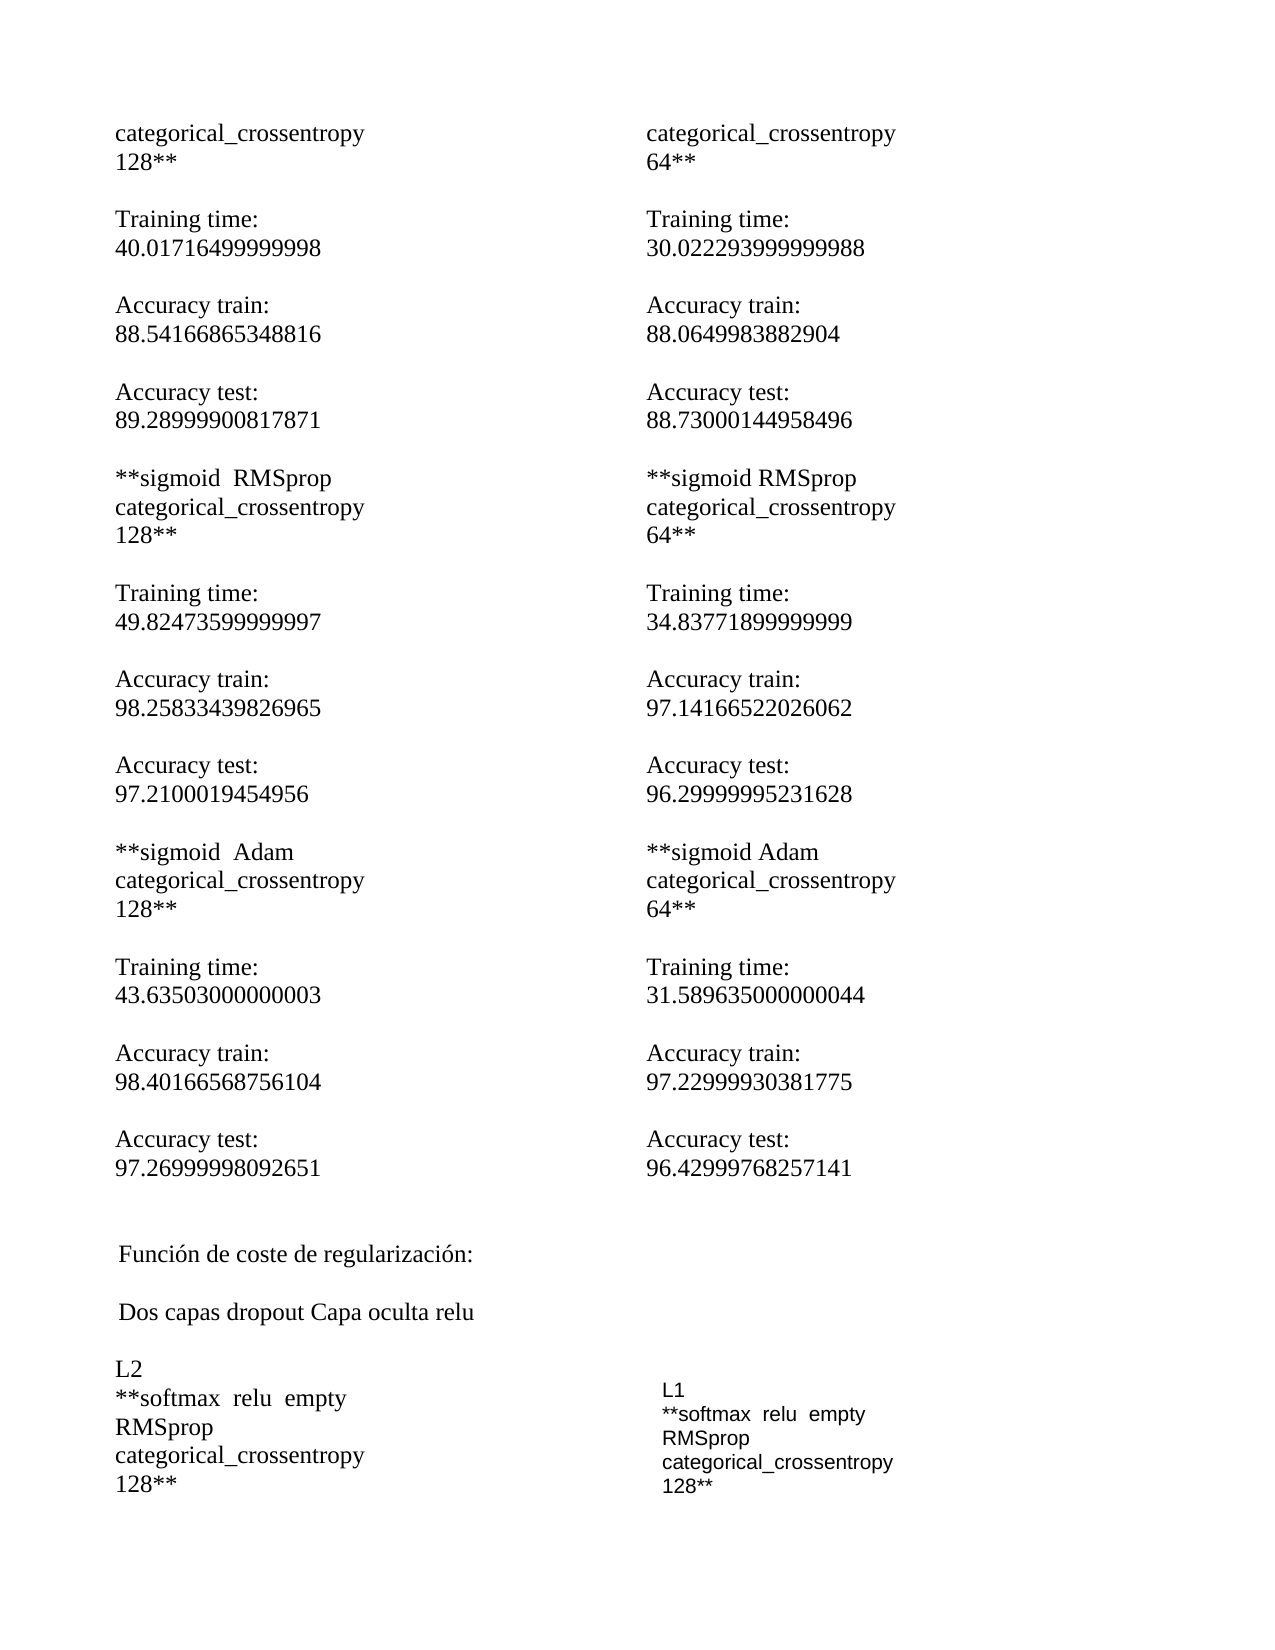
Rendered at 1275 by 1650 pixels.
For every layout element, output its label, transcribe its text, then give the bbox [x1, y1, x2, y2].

table_cell [414, 377, 643, 434]
table_cell **sigmoid RMSprop categorical_crossentropy 64** [643, 463, 934, 549]
table_header [515, 1354, 648, 1527]
table_cell [414, 808, 643, 837]
table_cell [414, 923, 643, 952]
table_cell [112, 434, 413, 463]
table_cell [643, 434, 934, 463]
table_cell Accuracy test: 89.28999900817871 [112, 377, 413, 434]
table_cell [643, 722, 934, 751]
table_cell [643, 923, 934, 952]
table_cell [112, 923, 413, 952]
table_header L2 **softmax relu empty RMSprop categorical_crossentropy 128** [112, 1354, 377, 1527]
table_cell Accuracy train: 97.22999930381775 [643, 1038, 934, 1096]
table_cell [112, 636, 413, 664]
table_cell Accuracy test: 88.73000144958496 [643, 377, 934, 434]
table_cell [112, 549, 413, 578]
table_cell [414, 837, 643, 923]
table_cell Training time: 40.01716499999998 [112, 204, 413, 262]
table_cell [414, 636, 643, 664]
table_cell [414, 578, 643, 636]
table_cell [112, 262, 413, 291]
table_cell Training time: 31.589635000000044 [643, 952, 934, 1009]
table_header [378, 1354, 382, 1527]
table_cell [643, 808, 934, 837]
table_cell **sigmoid Adam categorical_crossentropy 128** [112, 837, 413, 923]
table_cell Accuracy train: 98.40166568756104 [112, 1038, 413, 1096]
table_cell Accuracy test: 97.2100019454956 [112, 751, 413, 808]
table_cell [414, 348, 643, 377]
table_cell Accuracy train: 98.25833439826965 [112, 664, 413, 722]
table_cell [643, 1009, 934, 1038]
table_cell [112, 808, 413, 837]
table_cell [414, 1096, 643, 1124]
table_header [382, 1354, 515, 1527]
table_cell [414, 1038, 643, 1096]
table_cell [414, 549, 643, 578]
table_cell Accuracy test: 96.29999995231628 [643, 751, 934, 808]
table_cell [112, 1096, 413, 1124]
table_cell [414, 262, 643, 291]
table_cell Accuracy train: 97.14166522026062 [643, 664, 934, 722]
table_cell [643, 1096, 934, 1124]
table_cell **sigmoid RMSprop categorical_crossentropy 128** [112, 463, 413, 549]
table_cell Accuracy test: 97.26999998092651 [112, 1124, 413, 1182]
table_cell categorical_crossentropy 64** [643, 118, 934, 176]
table_cell [414, 176, 643, 204]
table_cell [414, 1009, 643, 1038]
table_cell **sigmoid Adam categorical_crossentropy 64** [643, 837, 934, 923]
text Función de coste de regularización: [118, 1239, 1157, 1268]
table_header L1 **softmax relu empty RMSprop categorical_crossentropy 128** [659, 1354, 915, 1527]
table_cell [112, 1009, 413, 1038]
table_cell [414, 463, 643, 549]
table_header [648, 1354, 659, 1527]
table_cell [414, 952, 643, 1009]
table_cell Accuracy test: 96.42999768257141 [643, 1124, 934, 1182]
table_cell Training time: 30.022293999999988 [643, 204, 934, 262]
table_cell Training time: 43.63503000000003 [112, 952, 413, 1009]
table_cell [414, 204, 643, 262]
table_cell Training time: 49.82473599999997 [112, 578, 413, 636]
table_cell [112, 722, 413, 751]
table_cell [414, 751, 643, 808]
table_cell [112, 348, 413, 377]
table_cell [414, 1124, 643, 1182]
table_cell [414, 664, 643, 722]
table_cell [112, 176, 413, 204]
table_cell Training time: 34.83771899999999 [643, 578, 934, 636]
table_cell [414, 722, 643, 751]
table_cell categorical_crossentropy 128** [112, 118, 413, 176]
table_cell [643, 176, 934, 204]
table_cell Accuracy train: 88.54166865348816 [112, 291, 413, 348]
table_cell [643, 348, 934, 377]
table_cell [414, 118, 643, 176]
table_cell Accuracy train: 88.0649983882904 [643, 291, 934, 348]
table_cell [414, 291, 643, 348]
text Dos capas dropout Capa oculta relu [118, 1297, 1157, 1326]
table_cell [643, 636, 934, 664]
table_cell [643, 262, 934, 291]
table_cell [414, 434, 643, 463]
table_cell [643, 549, 934, 578]
